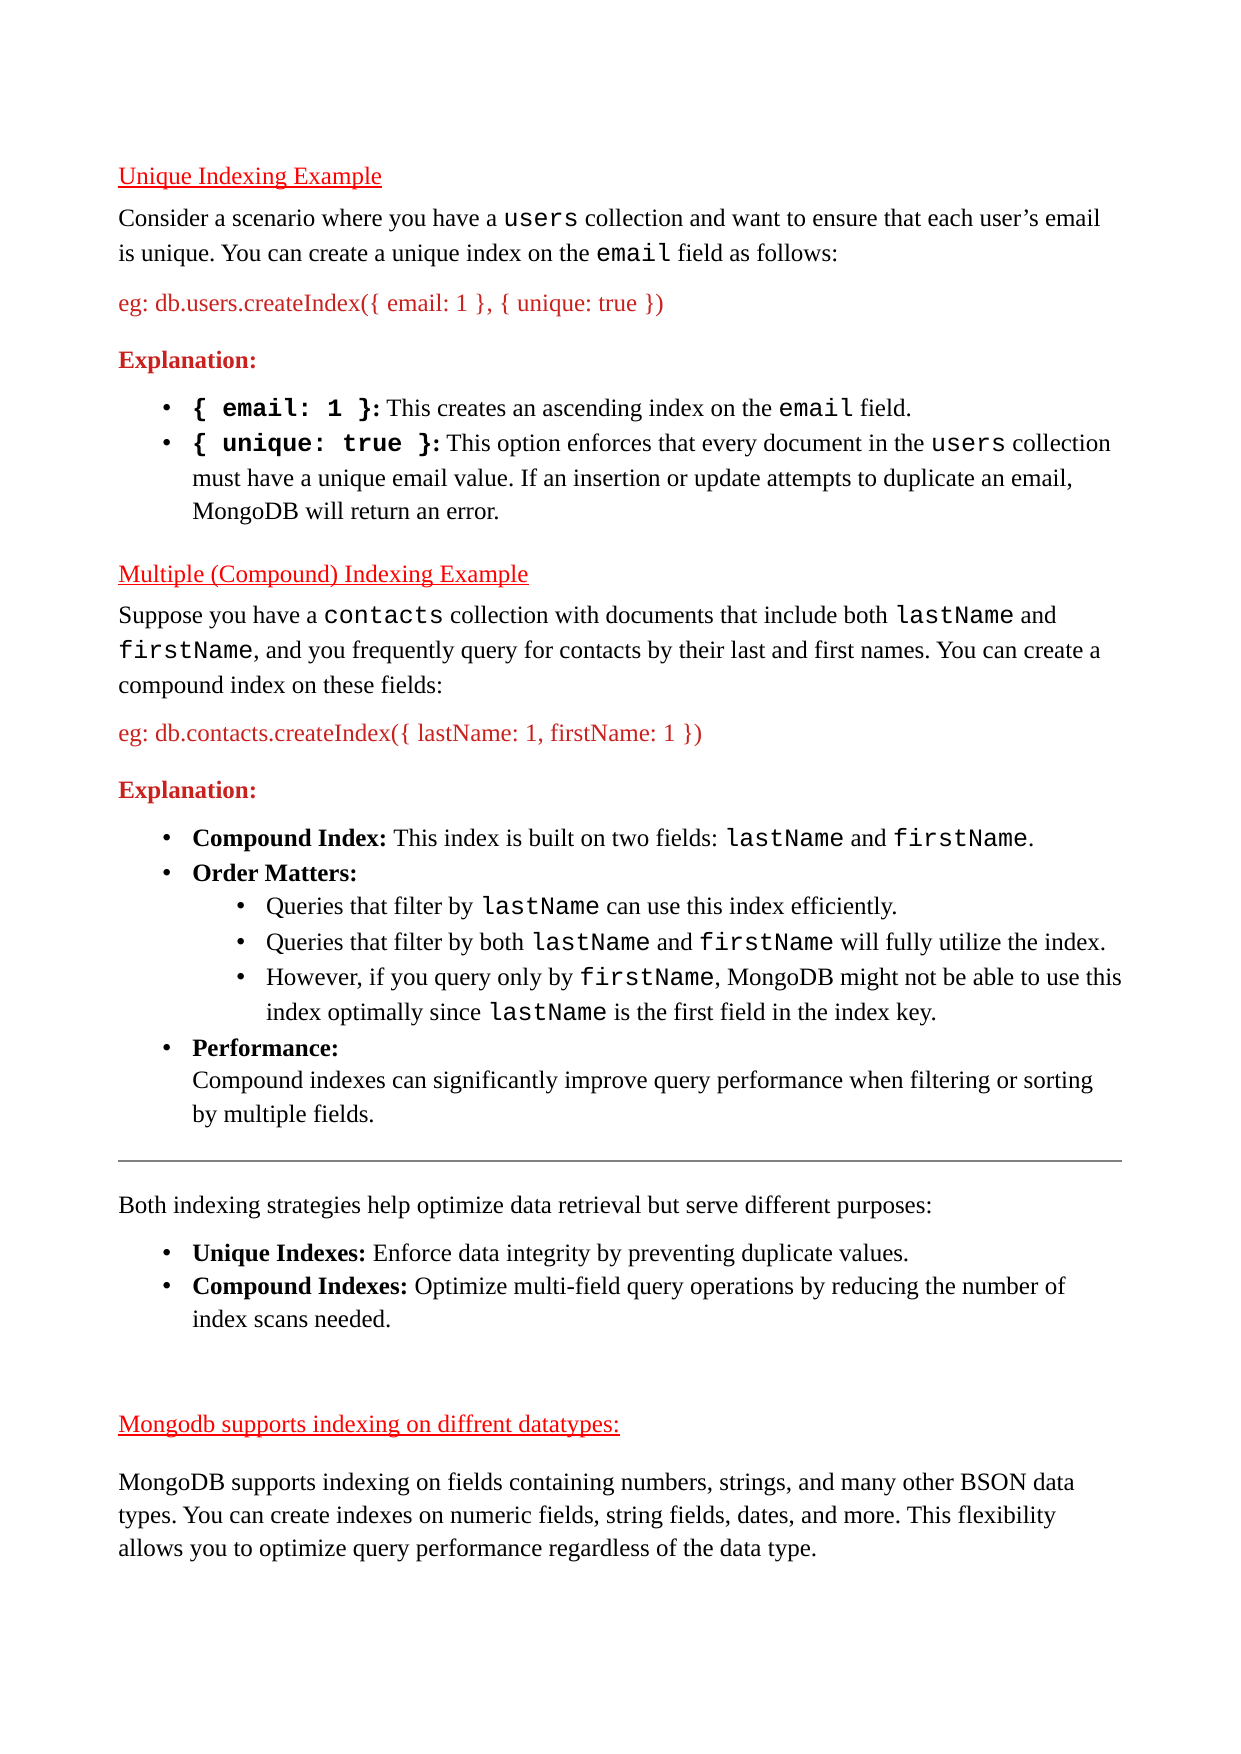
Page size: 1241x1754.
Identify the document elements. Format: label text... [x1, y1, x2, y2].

text Mongodb supports indexing on diffrent datatypes: [118, 1409, 1122, 1438]
text Both indexing strategies help optimize data retrieval but serve different purposes: [118, 1191, 1122, 1219]
text eg: db.contacts.createIndex({ lastName: 1, firstName: 1 }) [118, 718, 1122, 746]
text MongoDB supports indexing on fields containing numbers, strings, and many other BSON data types. You can create indexes on numeric fields, string fields, dates, and more. This flexibility allows you to optimize query performance regardless of the data type. [118, 1467, 1122, 1562]
list Performance: Compound indexes can significantly improve query performance when filtering or sorting by multiple fields. [162, 1033, 1122, 1127]
list Compound Indexes: Optimize multi-field query operations by reducing the number of index scans needed. [162, 1271, 1122, 1333]
subtitle Multiple (Compound) Indexing Example [118, 559, 1122, 587]
list { email: 1 }: This creates an ascending index on the email field. [162, 393, 1122, 424]
subtitle Unique Indexing Example [118, 161, 1122, 190]
list { unique: true }: This option enforces that every document in the users collection must have a unique email value. If an insertion or update attempts to duplicate an email, MongoDB will return an error. [162, 428, 1122, 525]
text Explanation: [118, 345, 1122, 374]
list Unique Indexes: Enforce data integrity by preventing duplicate values. [162, 1238, 1122, 1267]
text Consider a scenario where you have a users collection and want to ensure that each user’s email is unique. You can create a unique index on the email field as follows: [118, 203, 1122, 269]
list Queries that filter by both lastName and firstName will fully utilize the index. [236, 927, 1122, 957]
list Order Matters: [162, 858, 1122, 887]
list However, if you query only by firstName, MongoDB might not be able to use this index optimally since lastName is the first field in the index key. [236, 962, 1122, 1028]
text Explanation: [118, 775, 1122, 804]
list Compound Index: This index is built on two fields: lastName and firstName. [162, 823, 1122, 854]
text Suppose you have a contacts collection with documents that include both lastName and firstName, and you frequently query for contacts by their last and first names. You can create a compound index on these fields: [118, 600, 1122, 699]
list Queries that filter by lastName can use this index efficiently. [236, 891, 1122, 922]
text eg: db.users.createIndex({ email: 1 }, { unique: true }) [118, 288, 1122, 317]
